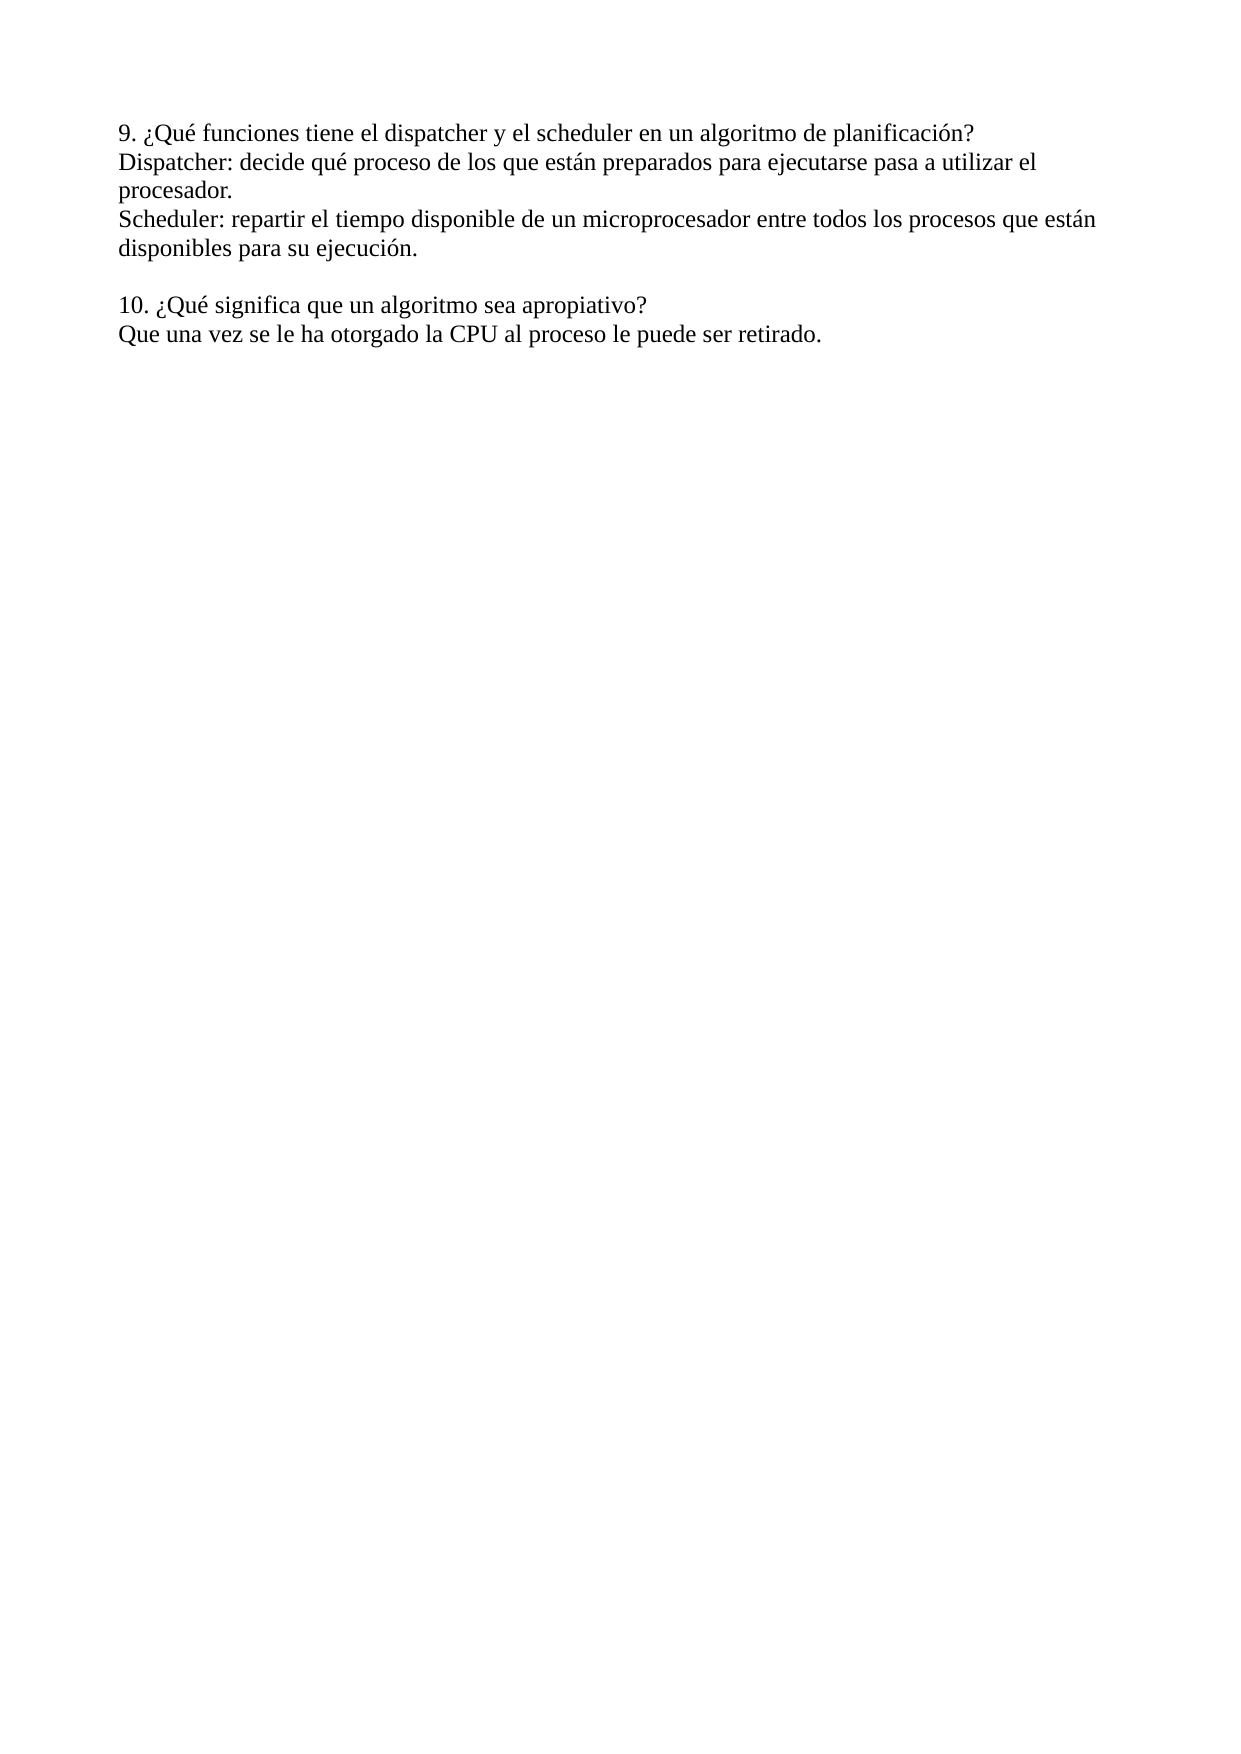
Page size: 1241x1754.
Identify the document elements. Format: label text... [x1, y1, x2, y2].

text Scheduler: repartir el tiempo disponible de un microprocesador entre todos los procesos que están disponibles para su ejecución. [118, 204, 1122, 262]
text 9. ¿Qué funciones tiene el dispatcher y el scheduler en un algoritmo de planificación? [118, 118, 1122, 147]
text 10. ¿Qué significa que un algoritmo sea apropiativo? [118, 291, 1122, 319]
text Que una vez se le ha otorgado la CPU al proceso le puede ser retirado. [118, 319, 1122, 348]
text Dispatcher: decide qué proceso de los que están preparados para ejecutarse pasa a utilizar el procesador. [118, 147, 1122, 204]
